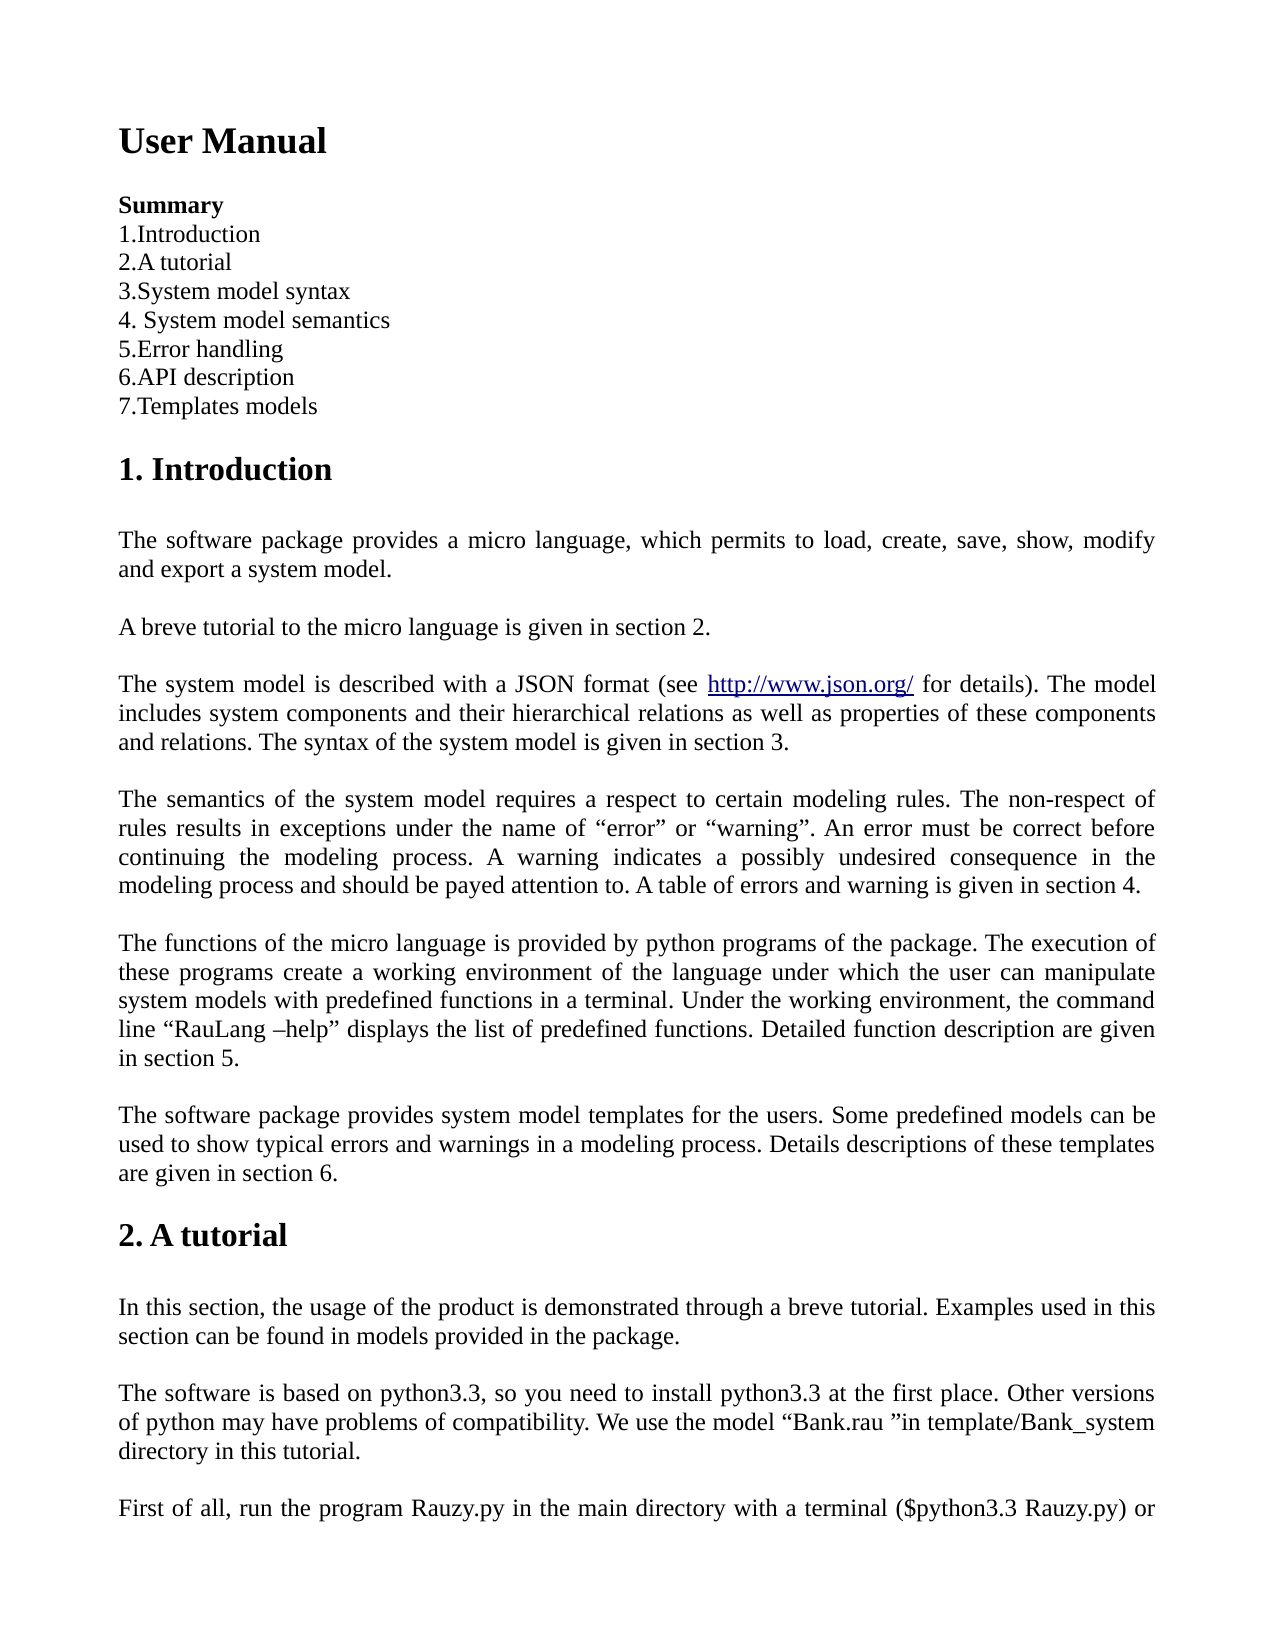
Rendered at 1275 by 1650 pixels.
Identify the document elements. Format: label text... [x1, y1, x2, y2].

text Summary [118, 190, 1157, 219]
text 5.Error handling [118, 334, 1157, 362]
text First of all, run the program Rauzy.py in the main directory with a terminal ($python3.3 Rauzy.py) or [118, 1493, 1157, 1522]
text The functions of the micro language is provided by python programs of the package. The execution of these programs create a working environment of the language under which the user can manipulate system models with predefined functions in a terminal. Under the working environment, the command line “RauLang –help” displays the list of predefined functions. Detailed function description are given in section 5. [118, 928, 1157, 1072]
text 1. Introduction [118, 449, 1157, 487]
text The software package provides a micro language, which permits to load, create, save, show, modify and export a system model. [118, 525, 1157, 583]
text 7.Templates models [118, 391, 1157, 420]
text 4. System model semantics [118, 305, 1157, 334]
text The system model is described with a JSON format (see http://www.json.org/ for details). The model includes system components and their hierarchical relations as well as properties of these components and relations. The syntax of the system model is given in section 3. [118, 669, 1157, 755]
text 1.Introduction [118, 219, 1157, 247]
text 2. A tutorial [118, 1215, 1157, 1254]
text The software is based on python3.3, so you need to install python3.3 at the first place. Other versions of python may have problems of compatibility. We use the model “Bank.rau ”in template/Bank_system directory in this tutorial. [118, 1378, 1157, 1464]
text A breve tutorial to the micro language is given in section 2. [118, 612, 1157, 640]
text In this section, the usage of the product is demonstrated through a breve tutorial. Examples used in this section can be found in models provided in the package. [118, 1292, 1157, 1349]
text 2.A tutorial [118, 247, 1157, 276]
text 3.System model syntax [118, 276, 1157, 305]
text 6.API description [118, 362, 1157, 391]
text The semantics of the system model requires a respect to certain modeling rules. The non-respect of rules results in exceptions under the name of “error” or “warning”. An error must be correct before continuing the modeling process. A warning indicates a possibly undesired consequence in the modeling process and should be payed attention to. A table of errors and warning is given in section 4. [118, 784, 1157, 899]
text The software package provides system model templates for the users. Some predefined models can be used to show typical errors and warnings in a modeling process. Details descriptions of these templates are given in section 6. [118, 1100, 1157, 1187]
text User Manual [118, 118, 1157, 161]
